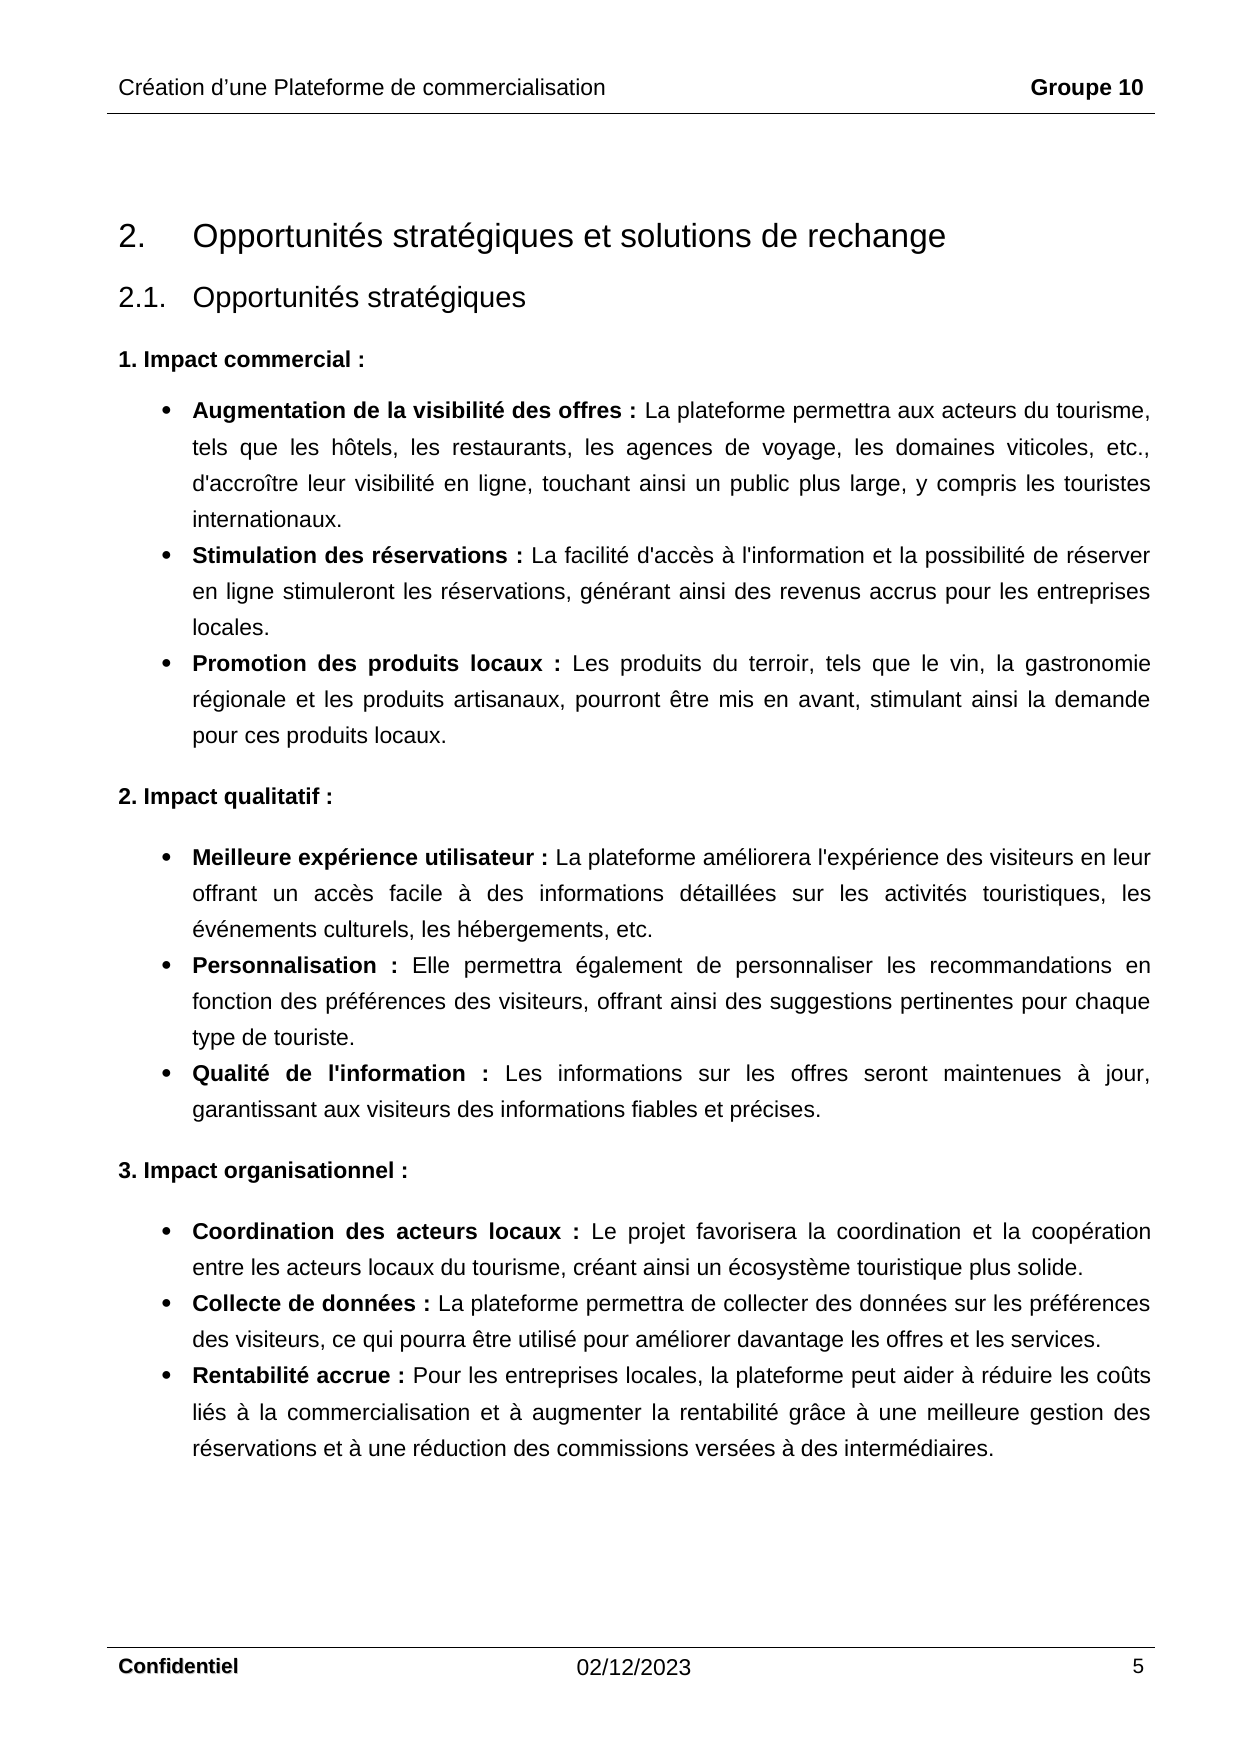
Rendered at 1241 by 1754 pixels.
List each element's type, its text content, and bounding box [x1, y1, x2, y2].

list Coordination des acteurs locaux : Le projet favorisera la coordination et la coopération entre les acteurs locaux du tourisme, créant ainsi un écosystème touristique plus solide. [162, 1218, 1152, 1281]
list Promotion des produits locaux : Les produits du terroir, tels que le vin, la gastronomie régionale et les produits artisanaux, pourront être mis en avant, stimulant ainsi la demande pour ces produits locaux. [162, 650, 1152, 748]
subtitle Opportunités stratégiques [118, 280, 1152, 313]
subtitle Opportunités stratégiques et solutions de rechange [118, 216, 1152, 255]
list Augmentation de la visibilité des offres : La plateforme permettra aux acteurs du tourisme, tels que les hôtels, les restaurants, les agences de voyage, les domaines viticoles, etc., d'accroître leur visibilité en ligne, touchant ainsi un public plus large, y compris les touristes internationaux. [162, 397, 1152, 532]
text 1. Impact commercial : [118, 346, 1152, 372]
list Rentabilité accrue : Pour les entreprises locales, la plateforme peut aider à réduire les coûts liés à la commercialisation et à augmenter la rentabilité grâce à une meilleure gestion des réservations et à une réduction des commissions versées à des intermédiaires. [162, 1362, 1152, 1461]
list Personnalisation : Elle permettra également de personnaliser les recommandations en fonction des préférences des visiteurs, offrant ainsi des suggestions pertinentes pour chaque type de touriste. [162, 952, 1152, 1050]
list Meilleure expérience utilisateur : La plateforme améliorera l'expérience des visiteurs en leur offrant un accès facile à des informations détaillées sur les activités touristiques, les événements culturels, les hébergements, etc. [162, 844, 1152, 942]
text 3. Impact organisationnel : [118, 1157, 1152, 1183]
list Stimulation des réservations : La facilité d'accès à l'information et la possibilité de réserver en ligne stimuleront les réservations, générant ainsi des revenus accrus pour les entreprises locales. [162, 542, 1152, 640]
list Qualité de l'information : Les informations sur les offres seront maintenues à jour, garantissant aux visiteurs des informations fiables et précises. [162, 1060, 1152, 1122]
text 2. Impact qualitatif : [118, 783, 1152, 809]
list Collecte de données : La plateforme permettra de collecter des données sur les préférences des visiteurs, ce qui pourra être utilisé pour améliorer davantage les offres et les services. [162, 1290, 1152, 1353]
